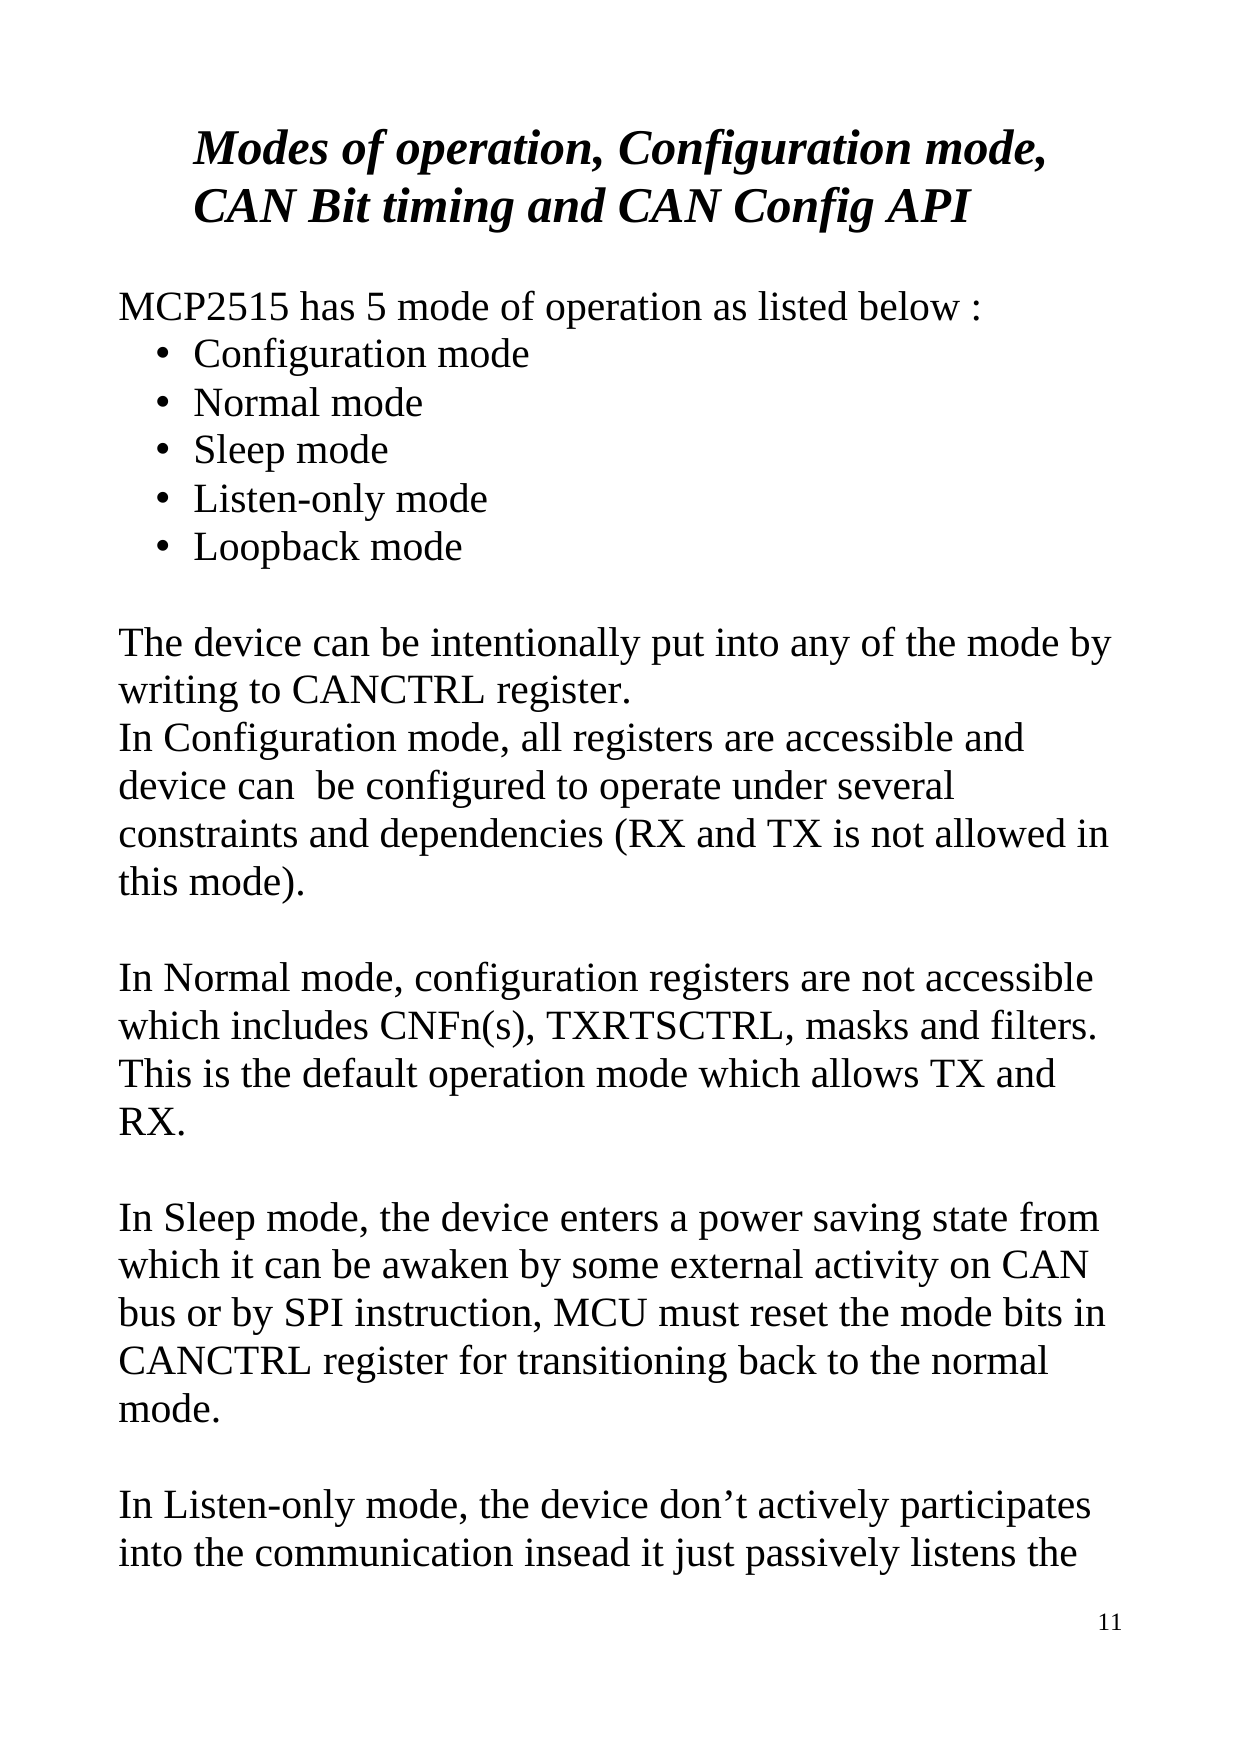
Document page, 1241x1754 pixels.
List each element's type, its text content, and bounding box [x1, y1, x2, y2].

list Sleep mode [156, 425, 1122, 473]
list Configuration mode [156, 329, 1122, 377]
list Modes of operation, Configuration mode, CAN Bit timing and CAN Config API [156, 118, 1122, 233]
text In Sleep mode, the device enters a power saving state from which it can be awaken by some external activity on CAN bus or by SPI instruction, MCU must reset the mode bits in CANCTRL register for transitioning back to the normal mode. [118, 1192, 1122, 1432]
text In Configuration mode, all registers are accessible and device can be configured to operate under several constraints and dependencies (RX and TX is not allowed in this mode). [118, 713, 1122, 904]
text MCP2515 has 5 mode of operation as listed below : [118, 281, 1122, 329]
list Loopback mode [156, 521, 1122, 569]
text This is the default operation mode which allows TX and RX. [118, 1048, 1122, 1144]
list Listen-only mode [156, 473, 1122, 521]
text In Normal mode, configuration registers are not accessible which includes CNFn(s), TXRTSCTRL, masks and filters. [118, 952, 1122, 1048]
text In Listen-only mode, the device don’t actively participates into the communication insead it just passively listens the [118, 1479, 1122, 1575]
list Normal mode [156, 377, 1122, 425]
text The device can be intentionally put into any of the mode by writing to CANCTRL register. [118, 617, 1122, 713]
